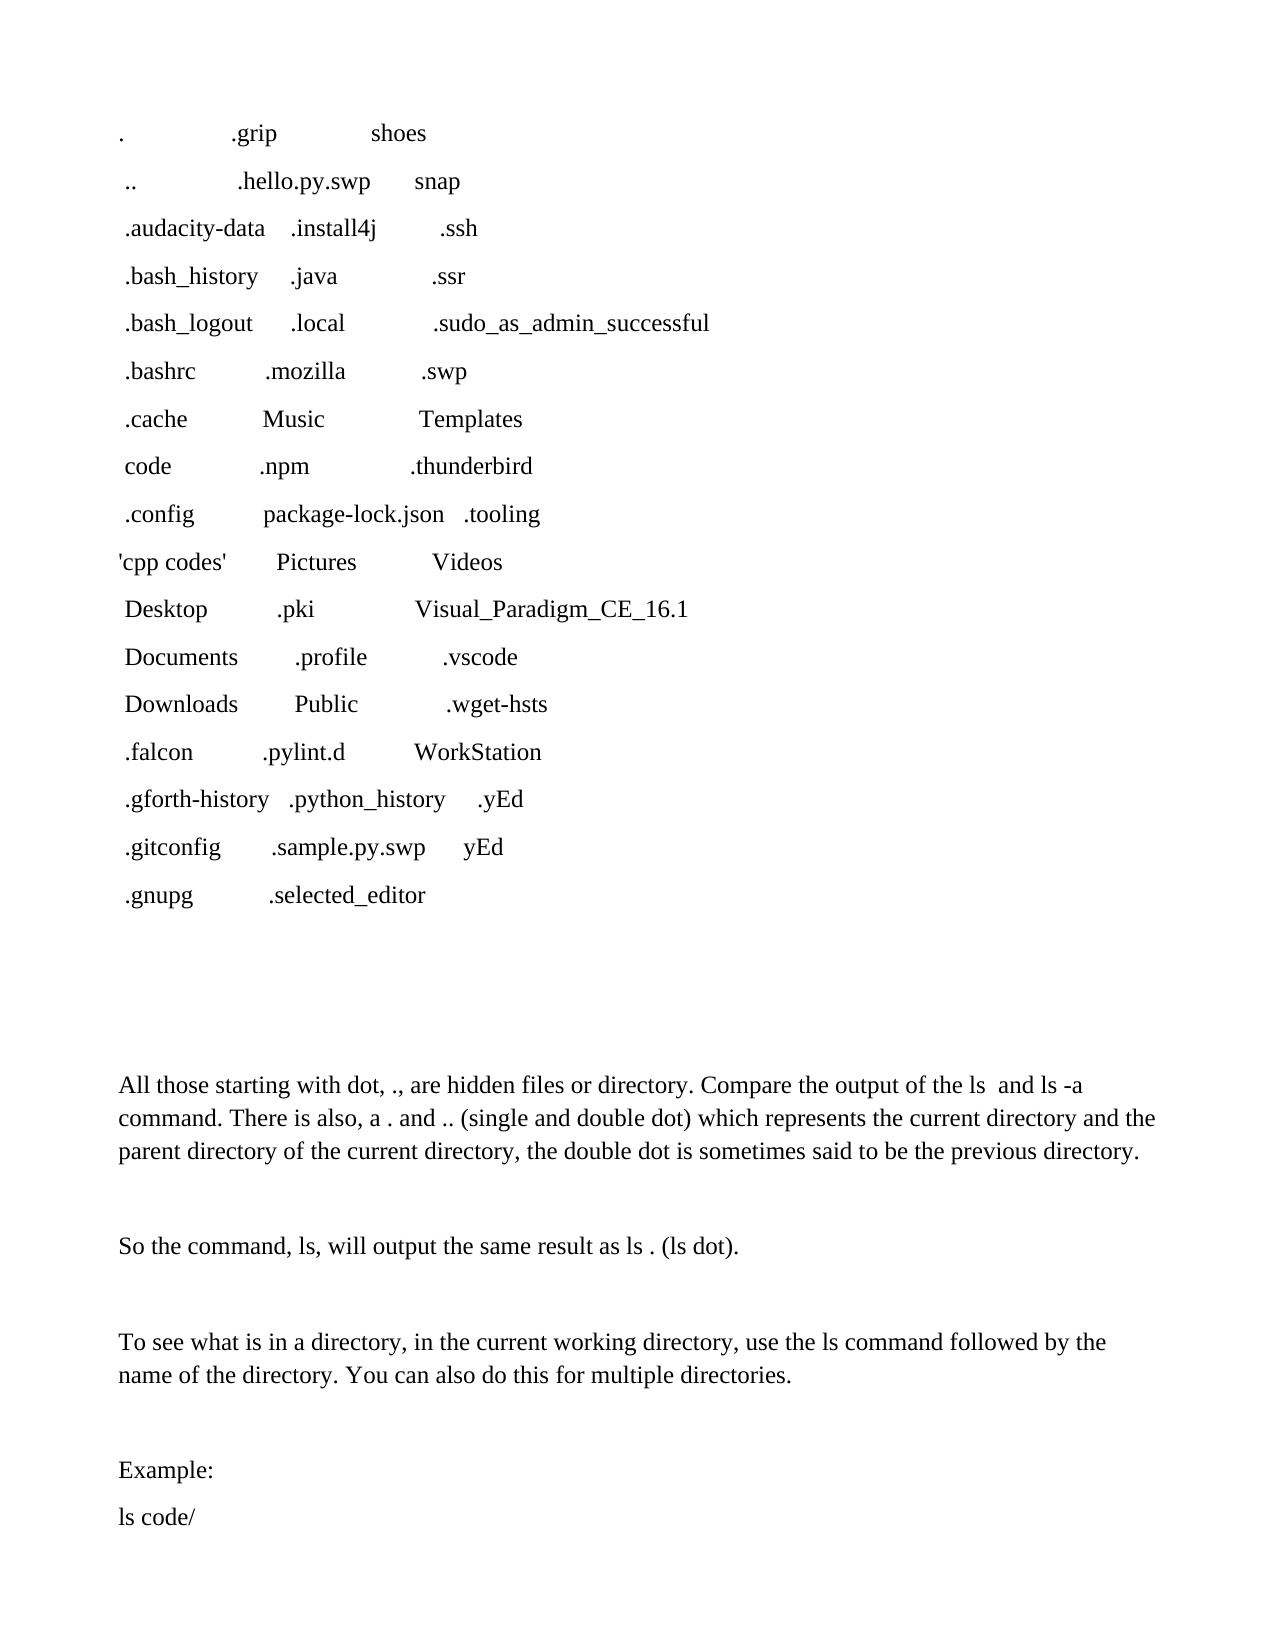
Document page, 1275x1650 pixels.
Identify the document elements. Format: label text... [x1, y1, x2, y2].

text To see what is in a directory, in the current working directory, use the ls command followed by the name of the directory. You can also do this for multiple directories. [118, 1327, 1157, 1388]
text ls code/ [118, 1502, 1157, 1531]
text Desktop .pki Visual_Paradigm_CE_16.1 [118, 594, 1157, 623]
text . .grip shoes [118, 118, 1157, 147]
text So the command, ls, will output the same result as ls . (ls dot). [118, 1231, 1157, 1260]
text code .npm .thunderbird [118, 451, 1157, 480]
text Documents .profile .vscode [118, 642, 1157, 671]
text .bashrc .mozilla .swp [118, 356, 1157, 385]
text Downloads Public .wget-hsts [118, 689, 1157, 718]
text .bash_logout .local .sudo_as_admin_successful [118, 308, 1157, 337]
text .gitconfig .sample.py.swp yEd [118, 832, 1157, 861]
text .. .hello.py.swp snap [118, 166, 1157, 194]
text .gforth-history .python_history .yEd [118, 784, 1157, 813]
text All those starting with dot, ., are hidden files or directory. Compare the output of the ls and ls -a command. There is also, a . and .. (single and double dot) which represents the current directory and the parent directory of the current directory, the double dot is sometimes said to be the previous directory. [118, 1070, 1157, 1165]
text .falcon .pylint.d WorkStation [118, 737, 1157, 766]
text .gnupg .selected_editor [118, 880, 1157, 908]
text 'cpp codes' Pictures Videos [118, 547, 1157, 575]
text .config package-lock.json .tooling [118, 499, 1157, 528]
text .cache Music Templates [118, 404, 1157, 432]
text .audacity-data .install4j .ssh [118, 213, 1157, 242]
text .bash_history .java .ssr [118, 261, 1157, 290]
text Example: [118, 1455, 1157, 1484]
